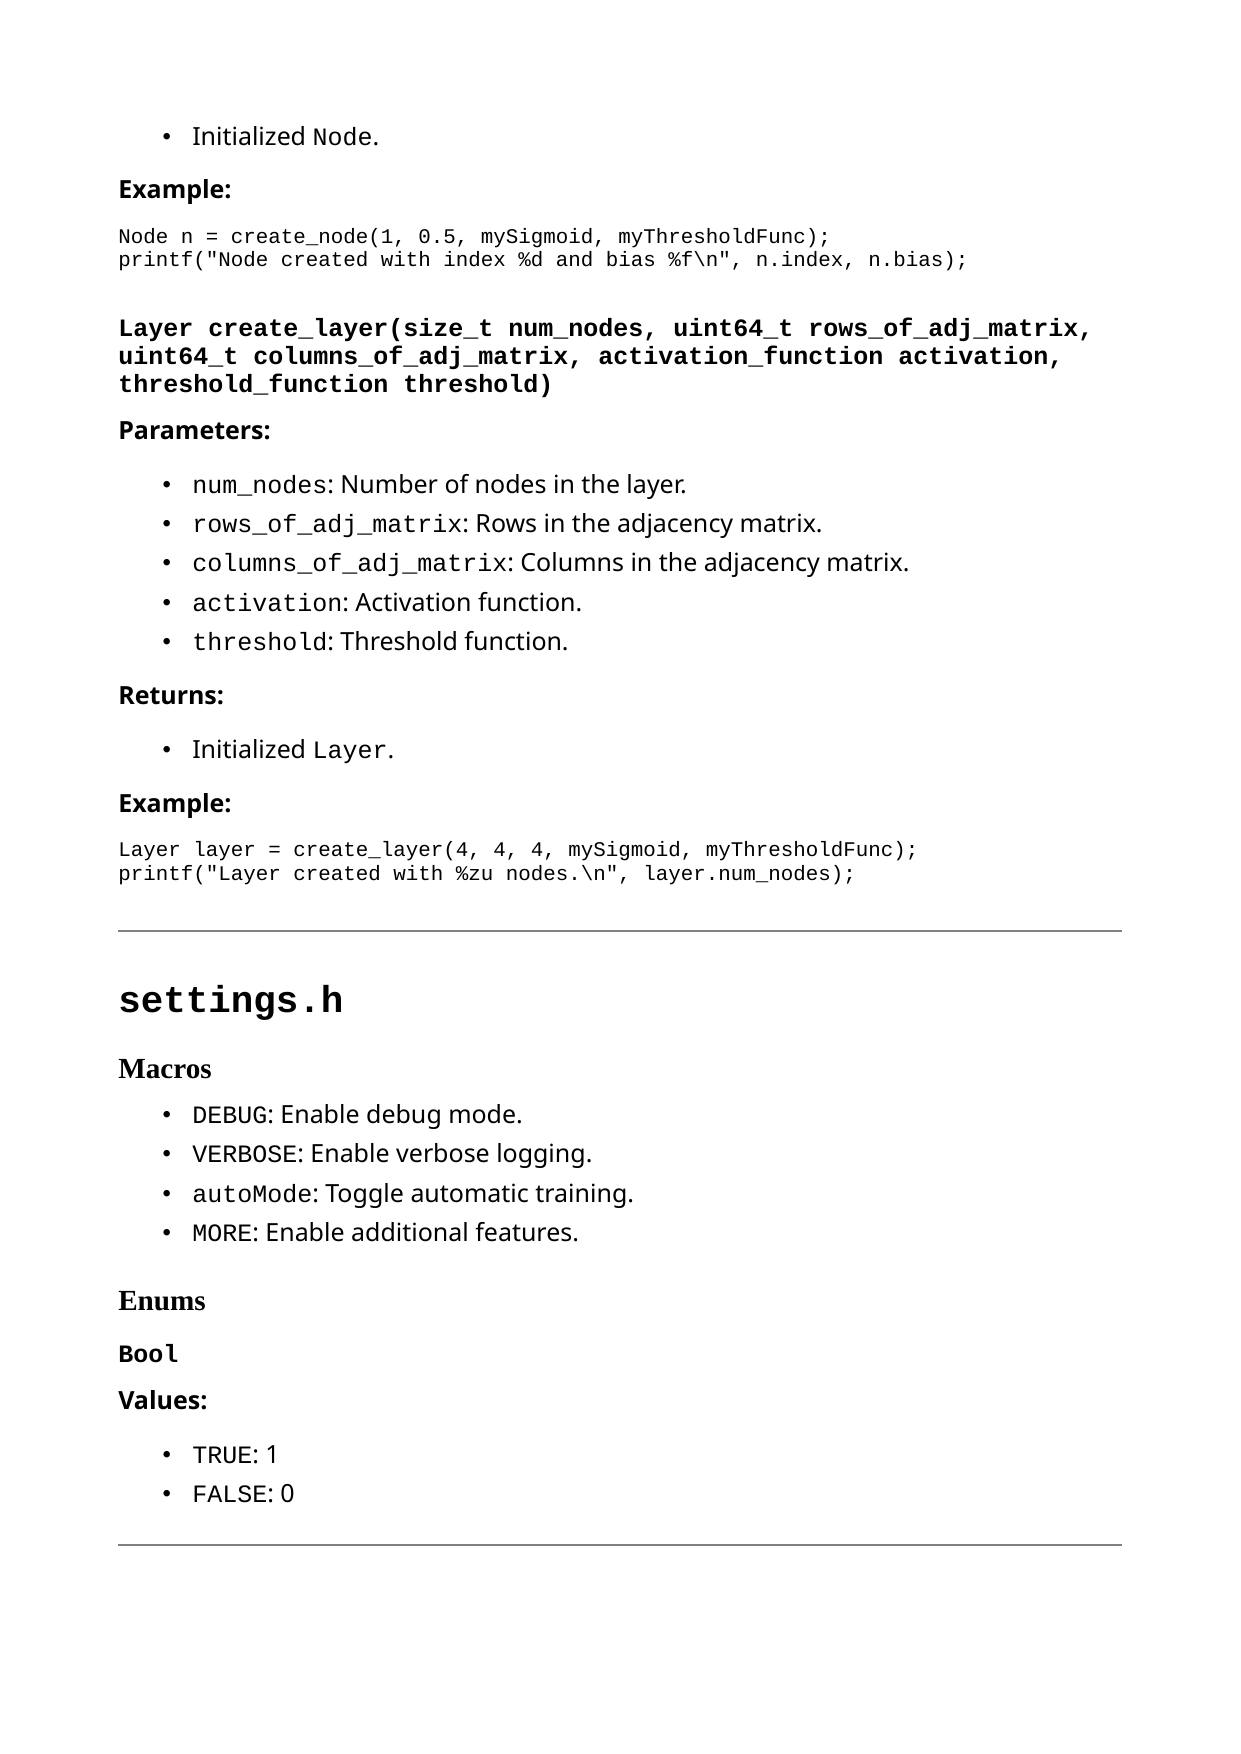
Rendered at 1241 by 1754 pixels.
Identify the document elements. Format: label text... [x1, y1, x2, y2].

list DEBUG: Enable debug mode. [162, 1097, 1122, 1131]
list rows_of_adj_matrix: Rows in the adjacency matrix. [162, 506, 1122, 540]
subtitle Enums [118, 1283, 1122, 1317]
list autoMode: Toggle automatic training. [162, 1176, 1122, 1210]
subtitle Layer create_layer(size_t num_nodes, uint64_t rows_of_adj_matrix, uint64_t columns_of_adj_matrix, activation_function activation, threshold_function threshold) [118, 315, 1122, 400]
text Layer layer = create_layer(4, 4, 4, mySigmoid, myThresholdFunc); [118, 839, 1122, 863]
list FALSE: 0 [162, 1476, 1122, 1510]
text Parameters: [118, 413, 1122, 447]
list Initialized Layer. [162, 732, 1122, 766]
list activation: Activation function. [162, 584, 1122, 619]
subtitle Macros [118, 1051, 1122, 1084]
subtitle settings.h [118, 981, 1122, 1024]
list threshold: Threshold function. [162, 624, 1122, 658]
list VERBOSE: Enable verbose logging. [162, 1136, 1122, 1170]
list TRUE: 1 [162, 1437, 1122, 1471]
text printf("Node created with index %d and bias %f\n", n.index, n.bias); [118, 249, 1122, 273]
list columns_of_adj_matrix: Columns in the adjacency matrix. [162, 545, 1122, 579]
list num_nodes: Number of nodes in the layer. [162, 466, 1122, 501]
text Example: [118, 172, 1122, 206]
list Initialized Node. [162, 118, 1122, 152]
text Returns: [118, 678, 1122, 712]
list MORE: Enable additional features. [162, 1215, 1122, 1249]
text printf("Layer created with %zu nodes.\n", layer.num_nodes); [118, 863, 1122, 887]
text Example: [118, 786, 1122, 819]
text Node n = create_node(1, 0.5, mySigmoid, myThresholdFunc); [118, 226, 1122, 249]
subtitle Bool [118, 1342, 1122, 1370]
text Values: [118, 1383, 1122, 1417]
